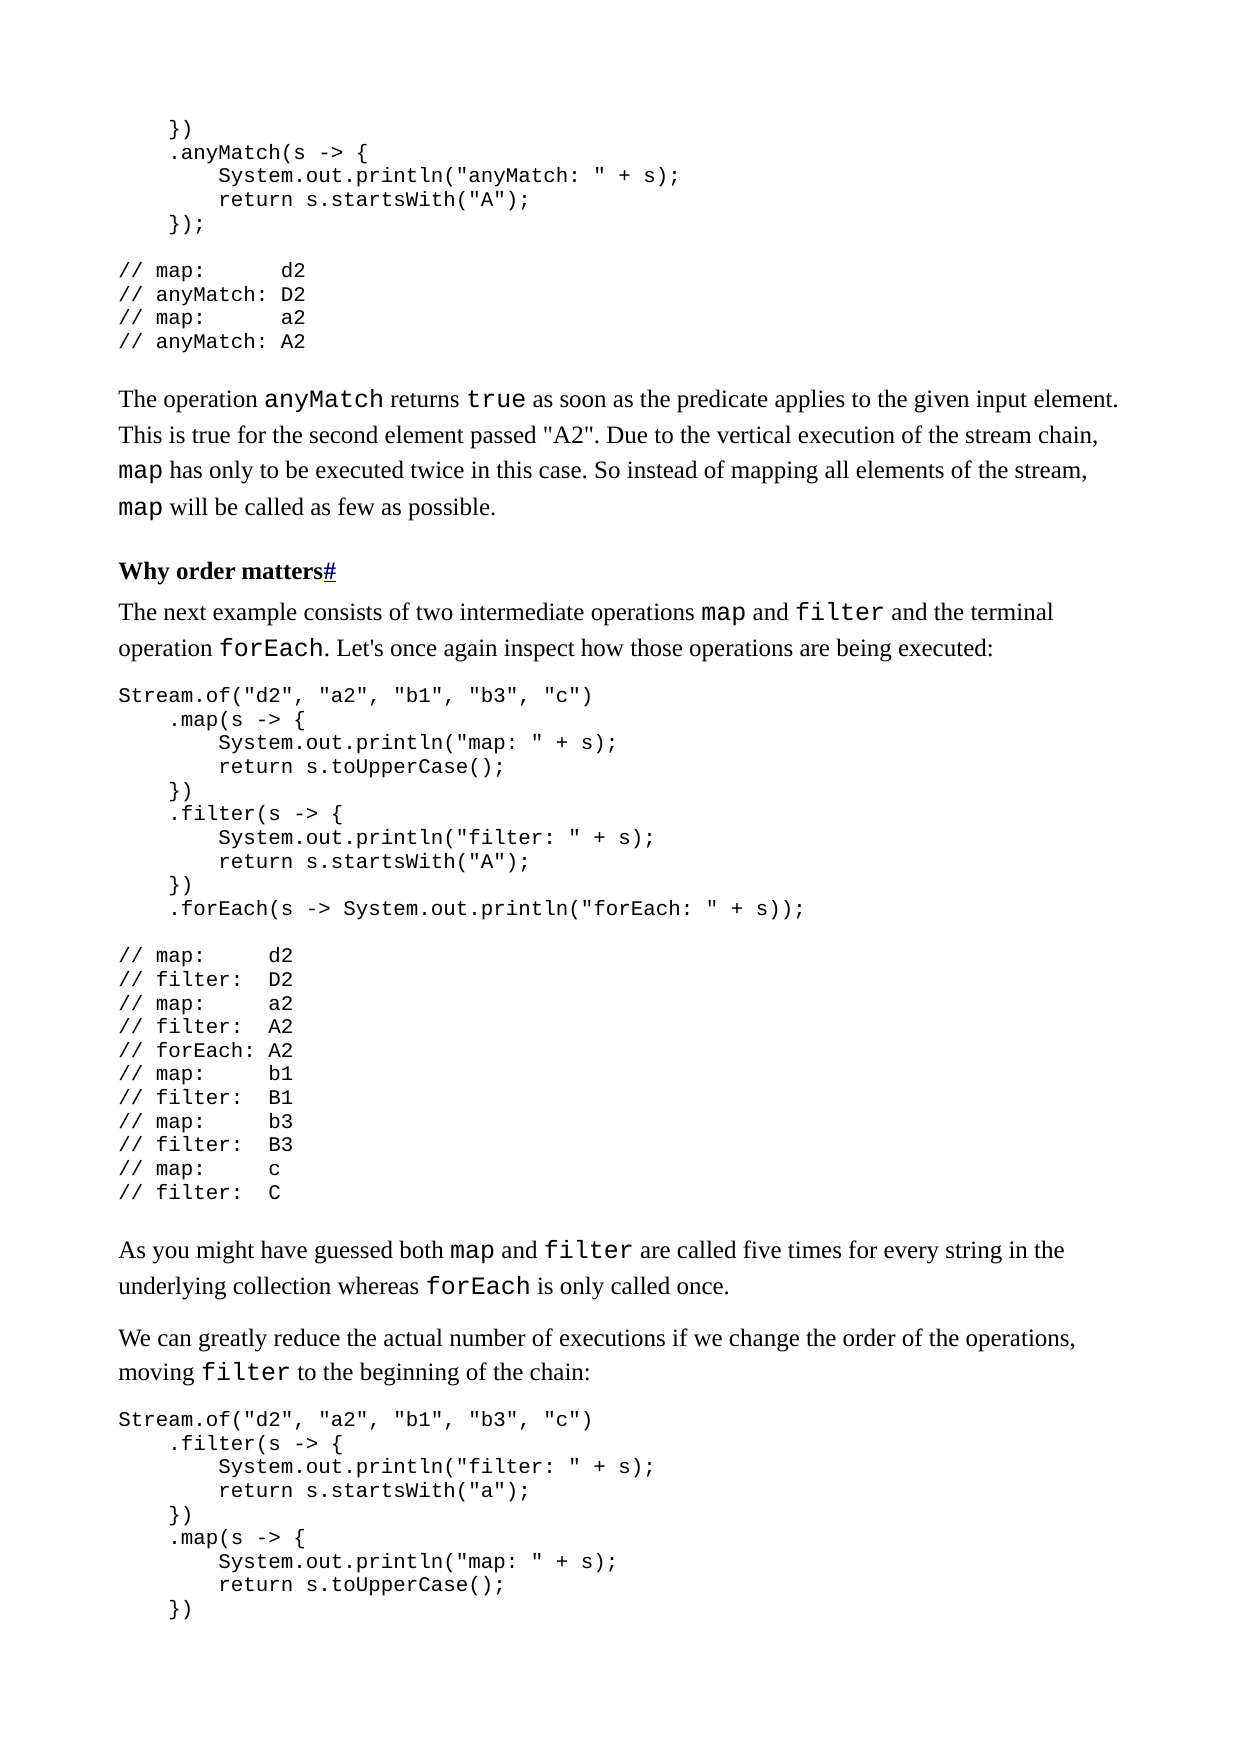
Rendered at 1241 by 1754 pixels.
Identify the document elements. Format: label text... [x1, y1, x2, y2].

text The next example consists of two intermediate operations map and filter and the terminal operation forEach. Let's once again inspect how those operations are being executed: [118, 597, 1122, 664]
text return s.startsWith("a"); [118, 1480, 1122, 1503]
text }) [118, 1598, 1122, 1622]
text Stream.of("d2", "a2", "b1", "b3", "c") [118, 685, 1122, 709]
text // forEach: A2 [118, 1040, 1122, 1063]
text // map: a2 [118, 307, 1122, 331]
text }) [118, 1503, 1122, 1527]
text System.out.println("map: " + s); [118, 1551, 1122, 1574]
text // map: d2 [118, 260, 1122, 284]
text return s.startsWith("A"); [118, 851, 1122, 874]
text }) [118, 780, 1122, 803]
text // filter: B1 [118, 1087, 1122, 1111]
subtitle Why order matters# [118, 556, 1122, 584]
text We can greatly reduce the actual number of executions if we change the order of the operations, moving filter to the beginning of the chain: [118, 1323, 1122, 1388]
text System.out.println("filter: " + s); [118, 1456, 1122, 1480]
text // filter: B3 [118, 1134, 1122, 1158]
text // map: b3 [118, 1111, 1122, 1134]
text .forEach(s -> System.out.println("forEach: " + s)); [118, 898, 1122, 922]
text .anyMatch(s -> { [118, 142, 1122, 165]
text // filter: A2 [118, 1016, 1122, 1040]
text Stream.of("d2", "a2", "b1", "b3", "c") [118, 1409, 1122, 1433]
text .map(s -> { [118, 709, 1122, 732]
text // anyMatch: D2 [118, 284, 1122, 307]
text // map: d2 [118, 945, 1122, 969]
text System.out.println("filter: " + s); [118, 827, 1122, 851]
text return s.toUpperCase(); [118, 756, 1122, 780]
text // map: c [118, 1158, 1122, 1182]
text .filter(s -> { [118, 803, 1122, 827]
text .map(s -> { [118, 1527, 1122, 1551]
text return s.startsWith("A"); [118, 189, 1122, 213]
text // map: a2 [118, 992, 1122, 1016]
text As you might have guessed both map and filter are called five times for every string in the underlying collection whereas forEach is only called once. [118, 1235, 1122, 1302]
text return s.toUpperCase(); [118, 1574, 1122, 1598]
text }) [118, 874, 1122, 898]
text // filter: D2 [118, 969, 1122, 992]
text }); [118, 213, 1122, 236]
text // filter: C [118, 1182, 1122, 1205]
text // anyMatch: A2 [118, 331, 1122, 354]
text }) [118, 118, 1122, 142]
text System.out.println("map: " + s); [118, 732, 1122, 756]
text // map: b1 [118, 1063, 1122, 1087]
text The operation anyMatch returns true as soon as the predicate applies to the given input element. This is true for the second element passed "A2". Due to the vertical execution of the stream chain, map has only to be executed twice in this case. So instead of mapping all elements of the stream, map will be called as few as possible. [118, 384, 1122, 522]
text .filter(s -> { [118, 1433, 1122, 1456]
text System.out.println("anyMatch: " + s); [118, 165, 1122, 189]
